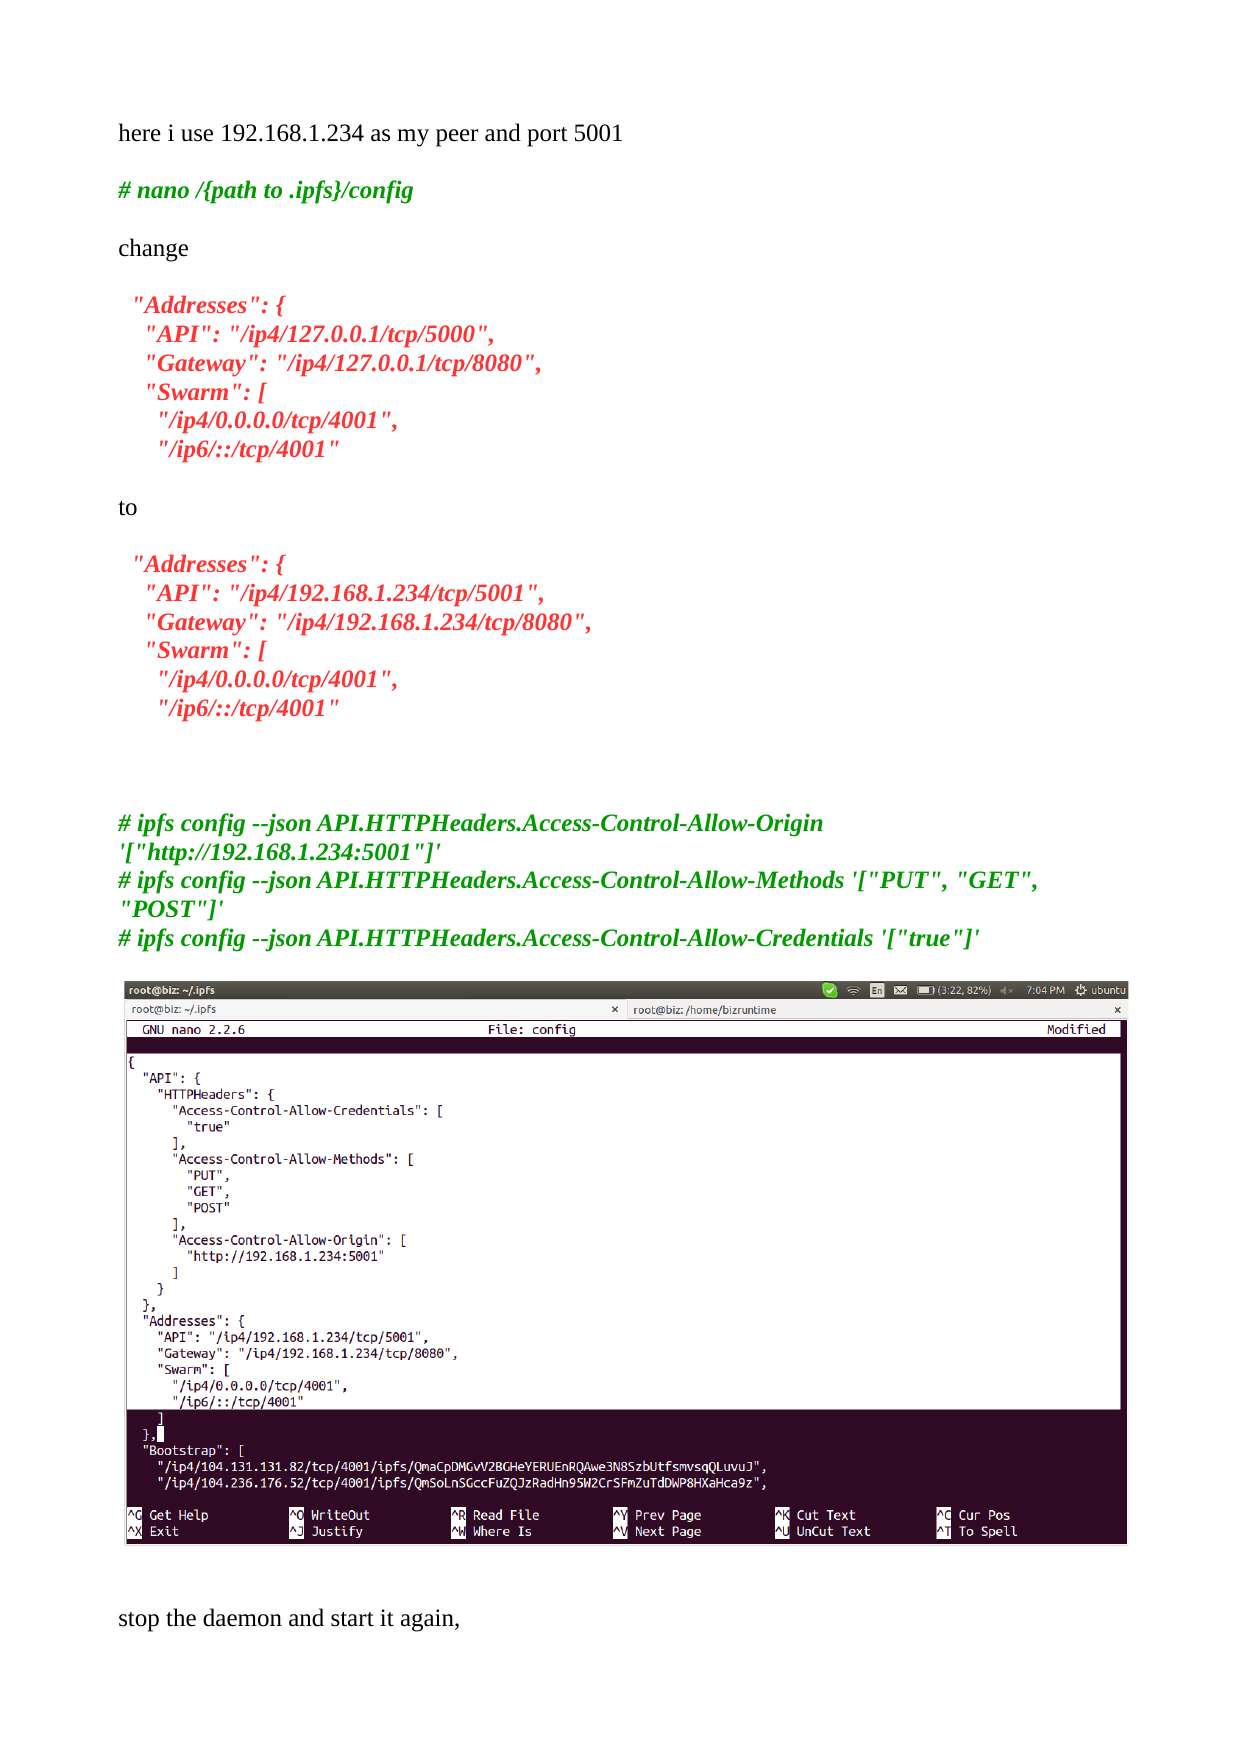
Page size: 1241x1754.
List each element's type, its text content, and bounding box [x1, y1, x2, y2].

text change [118, 233, 1134, 262]
text # nano /{path to .ipfs}/config [118, 176, 1134, 204]
text # ipfs config --json API.HTTPHeaders.Access-Control-Allow-Credentials '["true"]' [118, 923, 1134, 952]
text "/ip6/::/tcp/4001" [118, 693, 1134, 722]
text "/ip4/0.0.0.0/tcp/4001", [118, 406, 1134, 434]
text "Addresses": { [118, 549, 1134, 578]
text here i use 192.168.1.234 as my peer and port 5001 [118, 118, 1134, 147]
text # ipfs config --json API.HTTPHeaders.Access-Control-Allow-Origin '["http://192.168.1.234:5001"]' [118, 808, 1134, 866]
text "Gateway": "/ip4/192.168.1.234/tcp/8080", [118, 607, 1134, 636]
text stop the daemon and start it again, [118, 1603, 1134, 1632]
text "Addresses": { [118, 291, 1134, 319]
text "/ip4/0.0.0.0/tcp/4001", [118, 664, 1134, 693]
text # ipfs config --json API.HTTPHeaders.Access-Control-Allow-Methods '["PUT", "GET", "POST"]' [118, 866, 1134, 923]
text "/ip6/::/tcp/4001" [118, 434, 1134, 463]
text "Swarm": [ [118, 636, 1134, 664]
text "Swarm": [ [118, 377, 1134, 406]
text "Gateway": "/ip4/127.0.0.1/tcp/8080", [118, 348, 1134, 377]
text "API": "/ip4/127.0.0.1/tcp/5000", [118, 319, 1134, 348]
text to [118, 492, 1134, 521]
text "API": "/ip4/192.168.1.234/tcp/5001", [118, 578, 1134, 607]
picture [124, 981, 1129, 1546]
